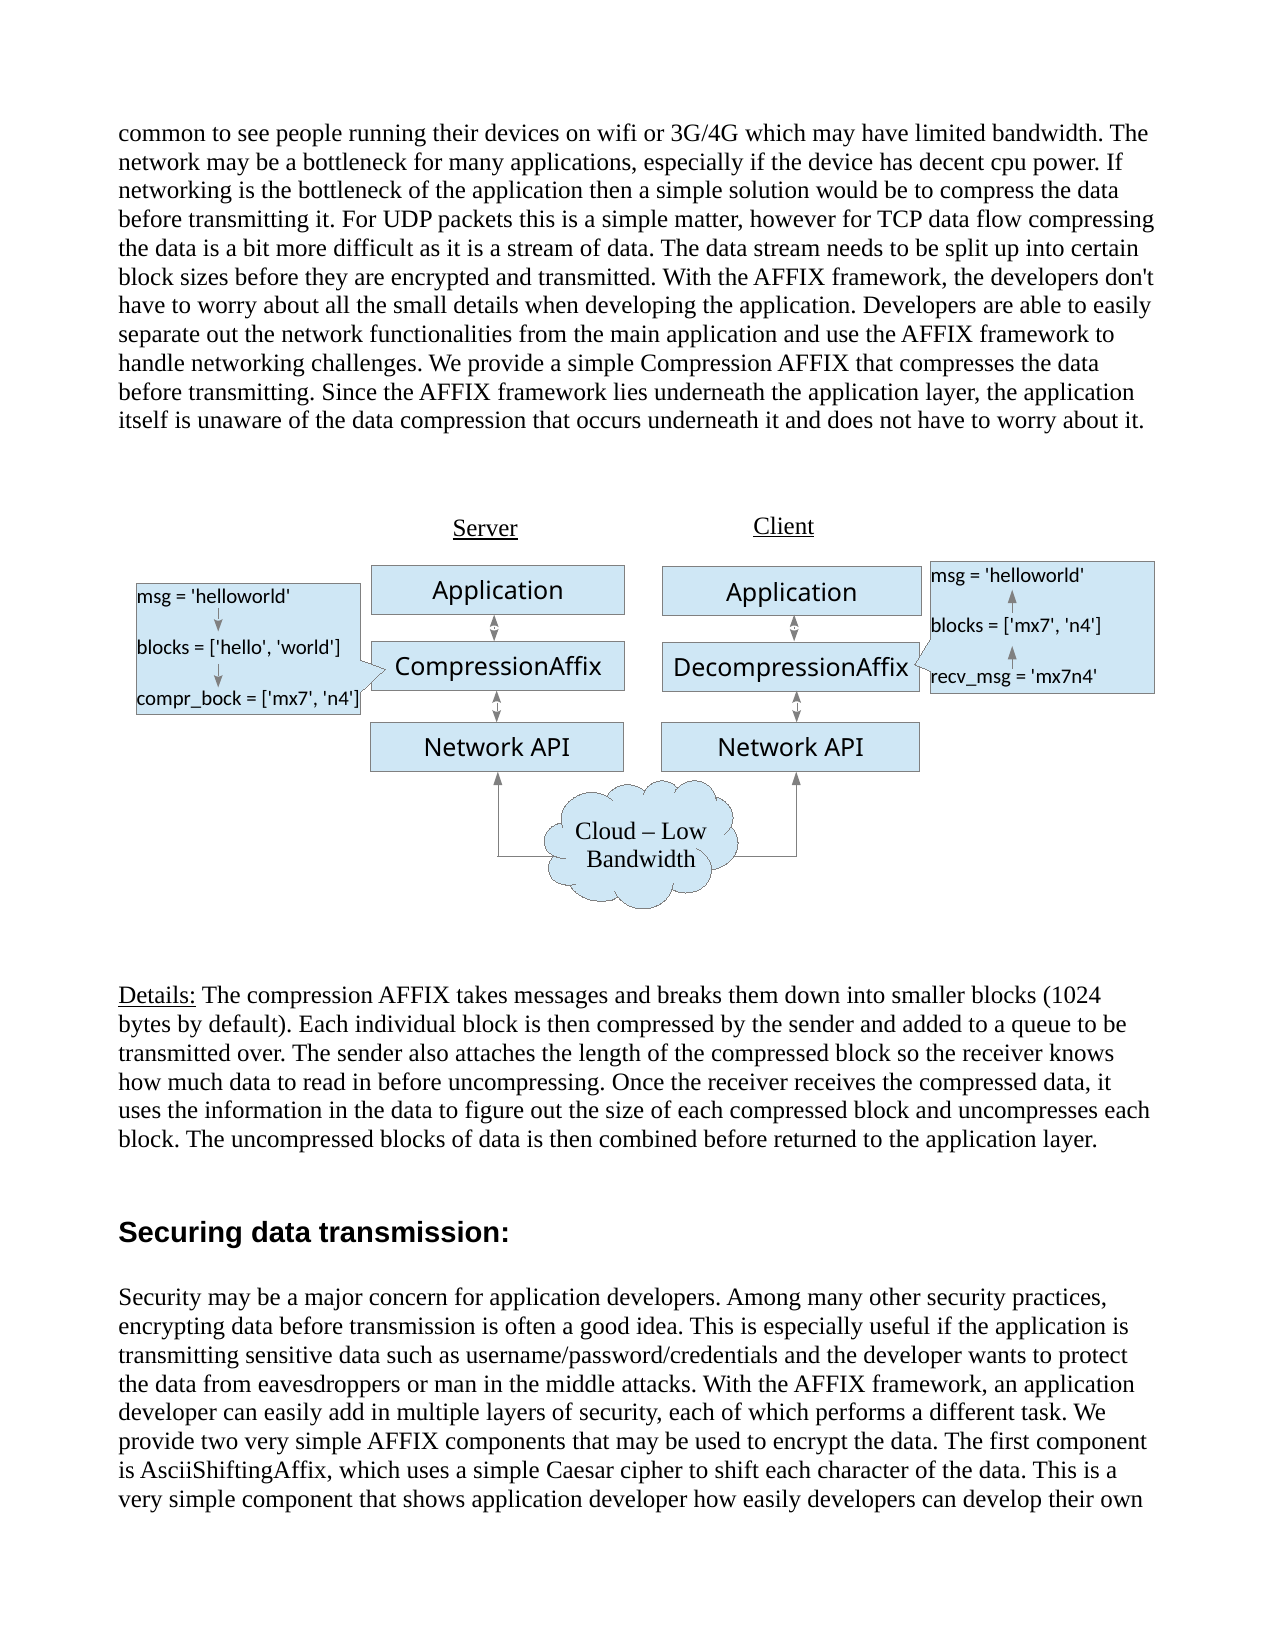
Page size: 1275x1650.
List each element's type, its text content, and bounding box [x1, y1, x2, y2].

text common to see people running their devices on wifi or 3G/4G which may have limited bandwidth. The network may be a bottleneck for many applications, especially if the device has decent cpu power. If networking is the bottleneck of the application then a simple solution would be to compress the data before transmitting it. For UDP packets this is a simple matter, however for TCP data flow compressing the data is a bit more difficult as it is a stream of data. The data stream needs to be split up into certain block sizes before they are encrypted and transmitted. With the AFFIX framework, the developers don't have to worry about all the small details when developing the application. Developers are able to easily separate out the network functionalities from the main application and use the AFFIX framework to handle networking challenges. We provide a simple Compression AFFIX that compresses the data before transmitting. Since the AFFIX framework lies underneath the application layer, the application itself is unaware of the data compression that occurs underneath it and does not have to worry about it. [118, 118, 1157, 434]
text Securing data transmission: [118, 1215, 1157, 1249]
text Details: The compression AFFIX takes messages and breaks them down into smaller blocks (1024 bytes by default). Each individual block is then compressed by the sender and added to a queue to be transmitted over. The sender also attaches the length of the compressed block so the receiver knows how much data to read in before uncompressing. Once the receiver receives the compressed data, it uses the information in the data to figure out the size of each compressed block and uncompresses each block. The uncompressed blocks of data is then combined before returned to the application layer. [118, 981, 1157, 1153]
text Security may be a major concern for application developers. Among many other security practices, encrypting data before transmission is often a good idea. This is especially useful if the application is transmitting sensitive data such as username/password/credentials and the developer wants to protect the data from eavesdroppers or man in the middle attacks. With the AFFIX framework, an application developer can easily add in multiple layers of security, each of which performs a different task. We provide two very simple AFFIX components that may be used to encrypt the data. The first component is AsciiShiftingAffix, which uses a simple Caesar cipher to shift each character of the data. This is a very simple component that shows application developer how easily developers can develop their own [118, 1282, 1157, 1512]
